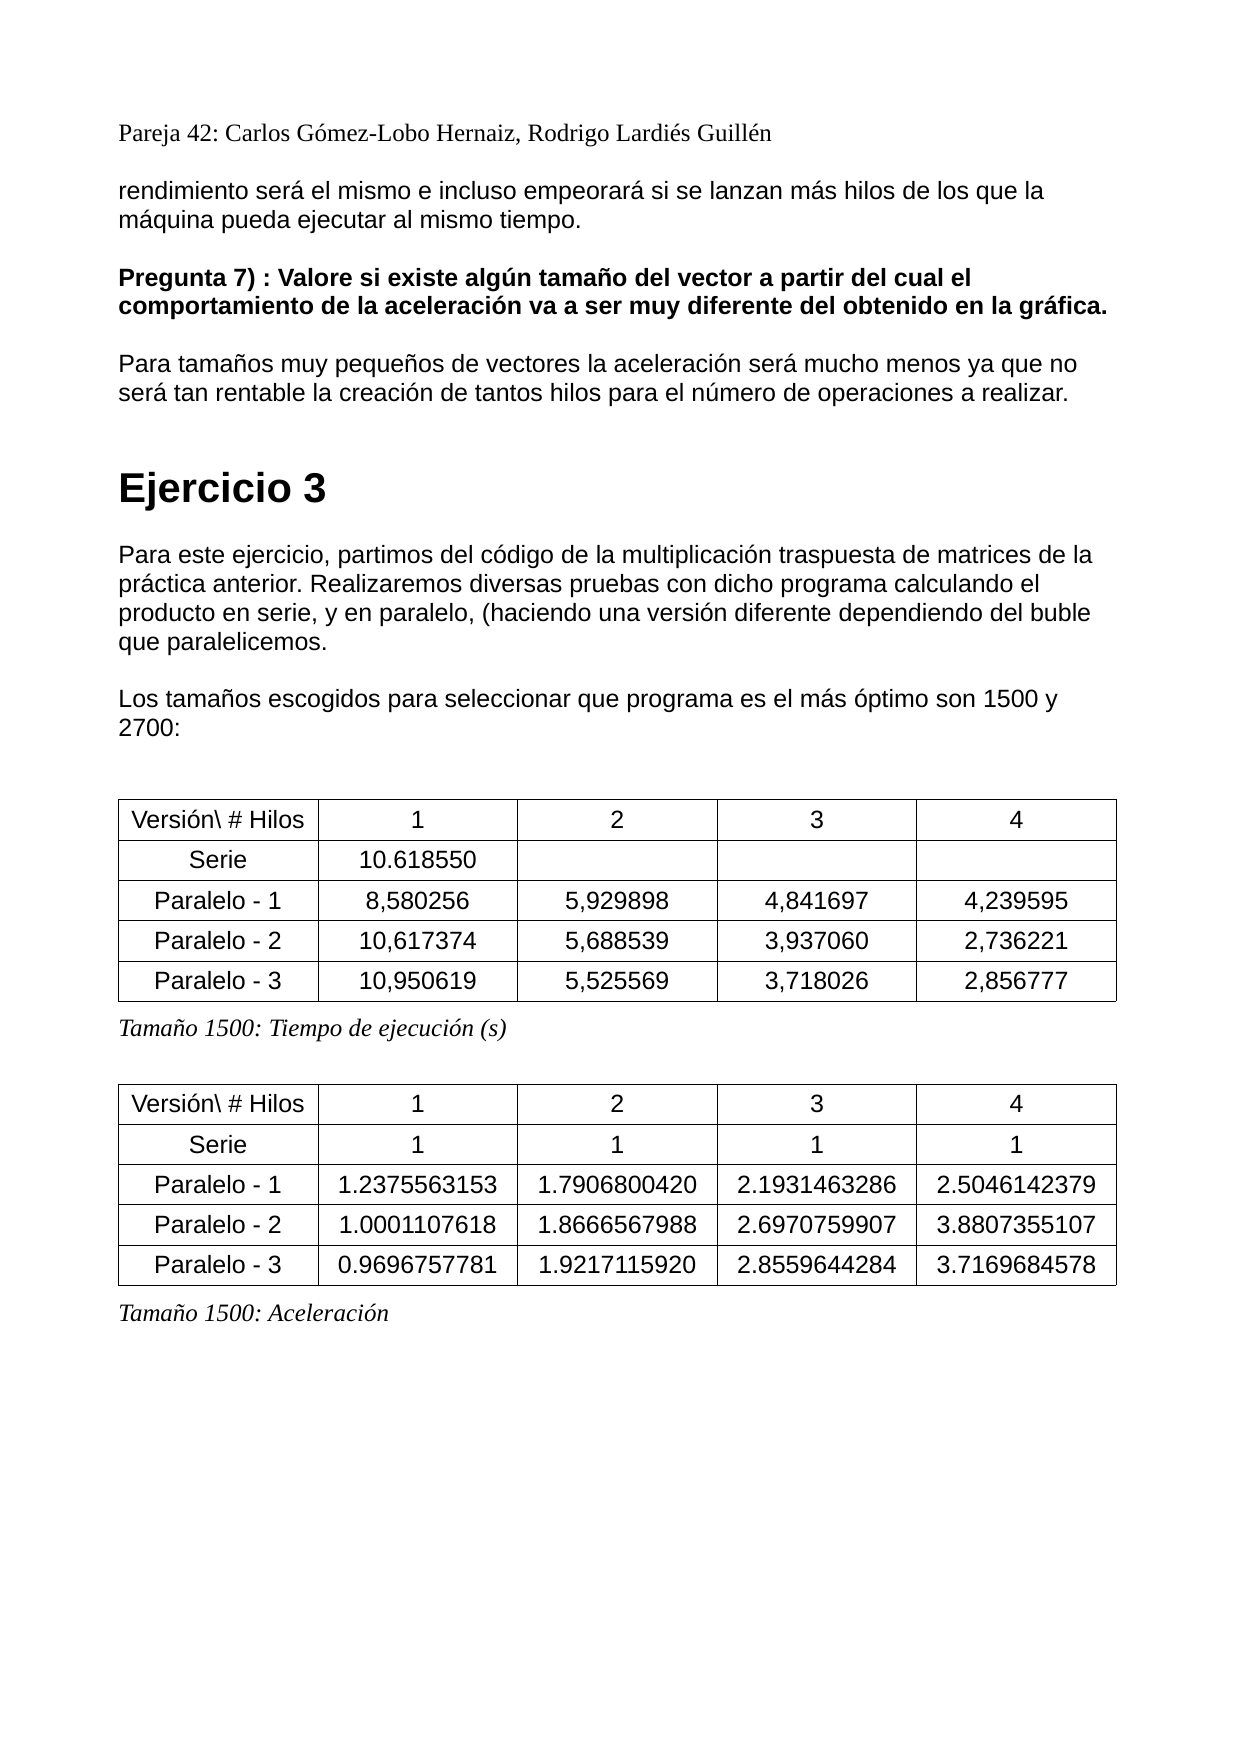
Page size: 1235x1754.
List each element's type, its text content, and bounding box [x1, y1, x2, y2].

table_cell 3.7169684578 [917, 1246, 1116, 1285]
text Para tamaños muy pequeños de vectores la aceleración será mucho menos ya que no será tan rentable la creación de tantos hilos para el número de operaciones a realizar. [118, 349, 1116, 406]
table_cell 1 [718, 1125, 916, 1164]
table_header 1 [319, 800, 517, 839]
table_cell 1 [917, 1125, 1116, 1164]
table_cell 2,856777 [917, 962, 1116, 1001]
text Tamaño 1500: Aceleración [118, 1298, 1116, 1326]
table_cell 3,937060 [718, 921, 916, 961]
table_cell Paralelo - 3 [119, 962, 318, 1001]
table_header 4 [917, 800, 1116, 839]
table_cell 1.9217115920 [518, 1246, 717, 1285]
table_cell 1.7906800420 [518, 1165, 717, 1204]
table_cell [718, 841, 916, 880]
table_cell [518, 841, 717, 880]
table_cell Paralelo - 2 [119, 921, 318, 961]
table_cell 3.8807355107 [917, 1205, 1116, 1245]
table_header 2 [518, 1085, 717, 1124]
table_cell 4,841697 [718, 881, 916, 920]
table_cell 1.0001107618 [319, 1205, 517, 1245]
table_cell 0.9696757781 [319, 1246, 517, 1285]
table_header 1 [319, 1085, 517, 1124]
table_cell 2,736221 [917, 921, 1116, 961]
table_cell 1.8666567988 [518, 1205, 717, 1245]
table_cell 2.6970759907 [718, 1205, 916, 1245]
text Para este ejercicio, partimos del código de la multiplicación traspuesta de matrices de la práctica anterior. Realizaremos diversas pruebas con dicho programa calculando el producto en serie, y en paralelo, (haciendo una versión diferente dependiendo del buble que paralelicemos. [118, 541, 1116, 656]
table_cell Paralelo - 1 [119, 1165, 318, 1204]
text rendimiento será el mismo e incluso empeorará si se lanzan más hilos de los que la máquina pueda ejecutar al mismo tiempo. [118, 176, 1116, 234]
table_cell 3,718026 [718, 962, 916, 1001]
text Tamaño 1500: Tiempo de ejecución (s) [118, 1013, 1116, 1042]
table_cell 10,950619 [319, 962, 517, 1001]
table_cell 5,688539 [518, 921, 717, 961]
table_cell 1.2375563153 [319, 1165, 517, 1204]
table_cell 10.618550 [319, 841, 517, 880]
table_cell 2.5046142379 [917, 1165, 1116, 1204]
table_header 3 [718, 800, 916, 839]
table_cell 10,617374 [319, 921, 517, 961]
text Pregunta 7) : Valore si existe algún tamaño del vector a partir del cual el comportamiento de la aceleración va a ser muy diferente del obtenido en la gráfica. [118, 263, 1116, 320]
table_cell 1 [518, 1125, 717, 1164]
table_cell Paralelo - 1 [119, 881, 318, 920]
table_header 4 [917, 1085, 1116, 1124]
text Ejercicio 3 [118, 464, 1116, 512]
table_cell 4,239595 [917, 881, 1116, 920]
table_header 3 [718, 1085, 916, 1124]
table_cell Paralelo - 2 [119, 1205, 318, 1245]
table_cell 5,929898 [518, 881, 717, 920]
table_cell 5,525569 [518, 962, 717, 1001]
table_cell Serie [119, 1125, 318, 1164]
table_cell Serie [119, 841, 318, 880]
table_cell Paralelo - 3 [119, 1246, 318, 1285]
table_cell 1 [319, 1125, 517, 1164]
table_header Versión\ # Hilos [119, 800, 318, 839]
table_cell [917, 841, 1116, 880]
table_header Versión\ # Hilos [119, 1085, 318, 1124]
table_header 2 [518, 800, 717, 839]
table_cell 2.8559644284 [718, 1246, 916, 1285]
text Los tamaños escogidos para seleccionar que programa es el más óptimo son 1500 y 2700: [118, 684, 1116, 742]
table_cell 8,580256 [319, 881, 517, 920]
table_cell 2.1931463286 [718, 1165, 916, 1204]
